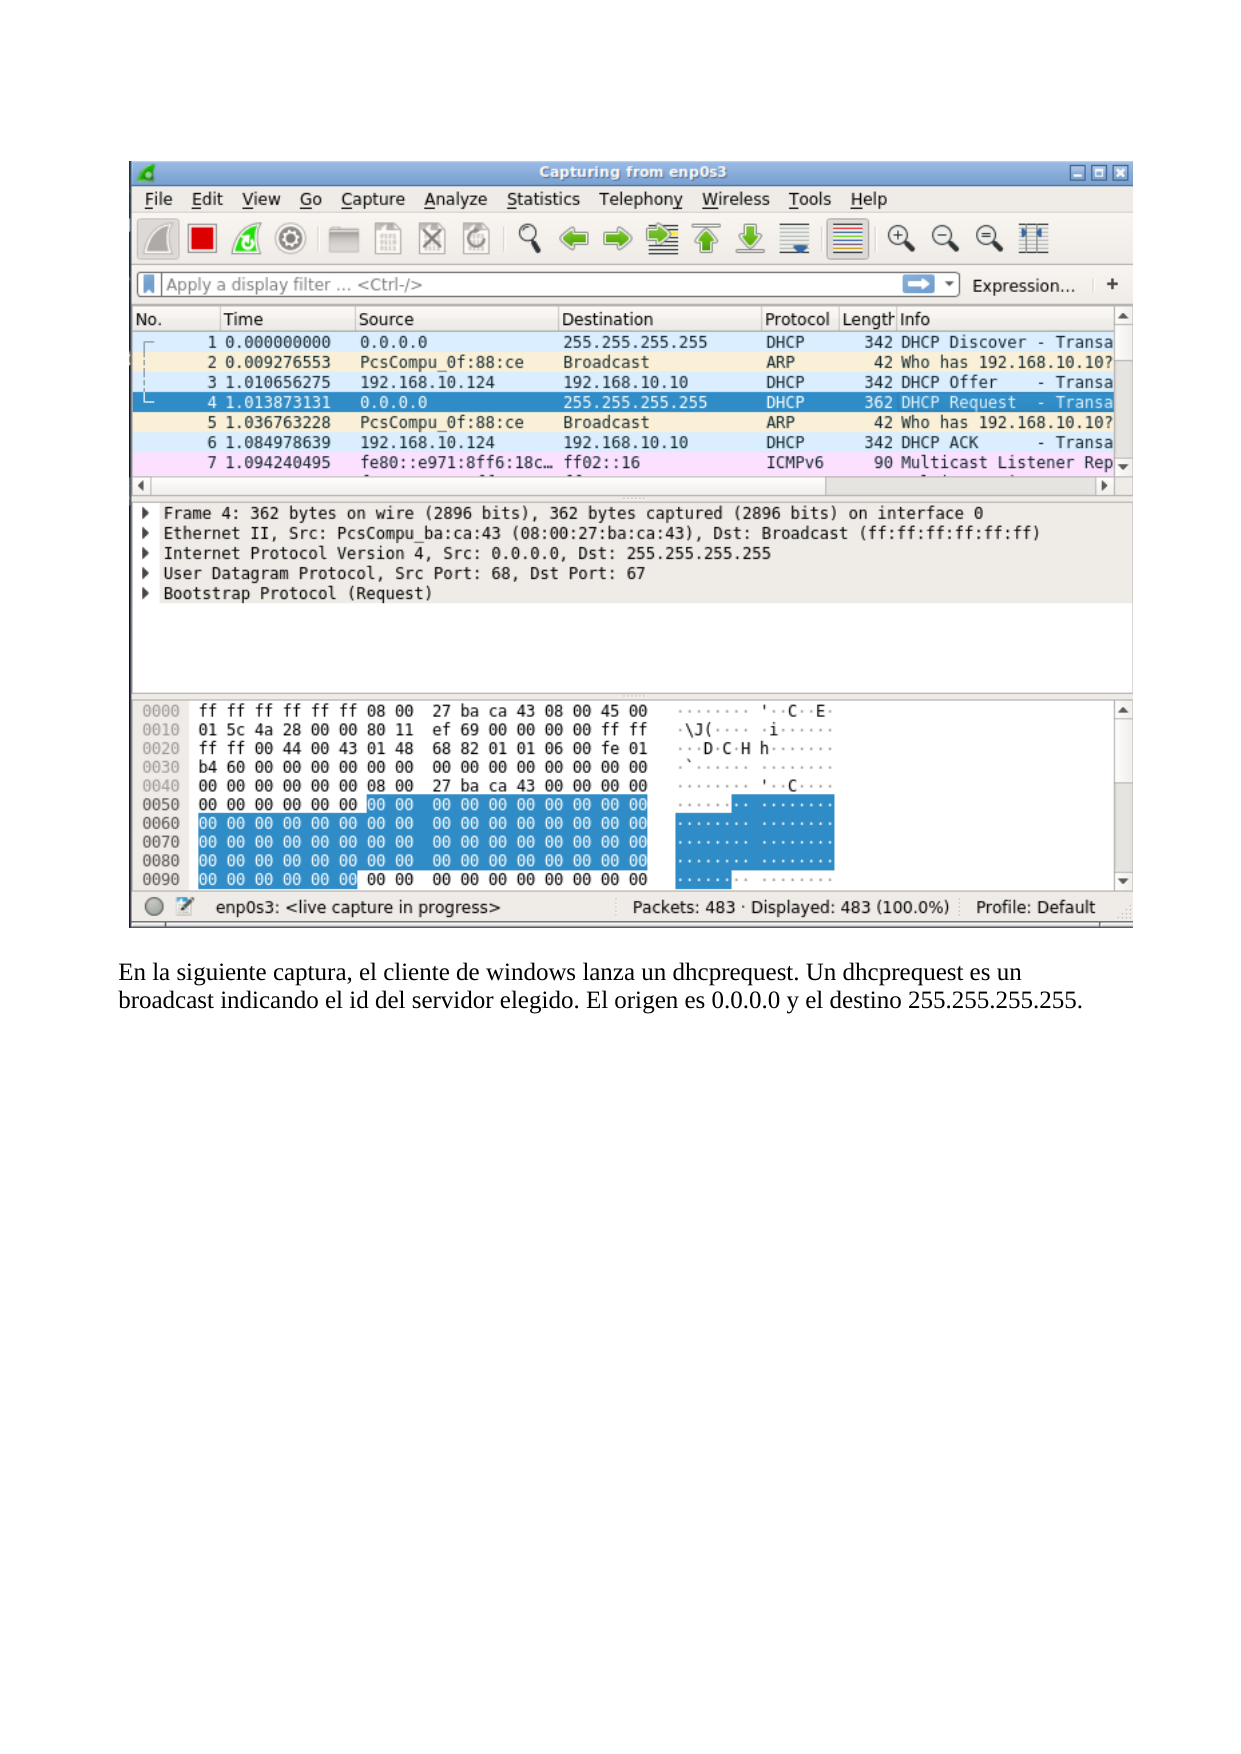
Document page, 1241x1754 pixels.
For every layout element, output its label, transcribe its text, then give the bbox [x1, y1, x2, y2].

picture [129, 161, 1133, 928]
text En la siguiente captura, el cliente de windows lanza un dhcprequest. Un dhcprequest es un broadcast indicando el id del servidor elegido. El origen es 0.0.0.0 y el destino 255.255.255.255. [118, 957, 1122, 1014]
